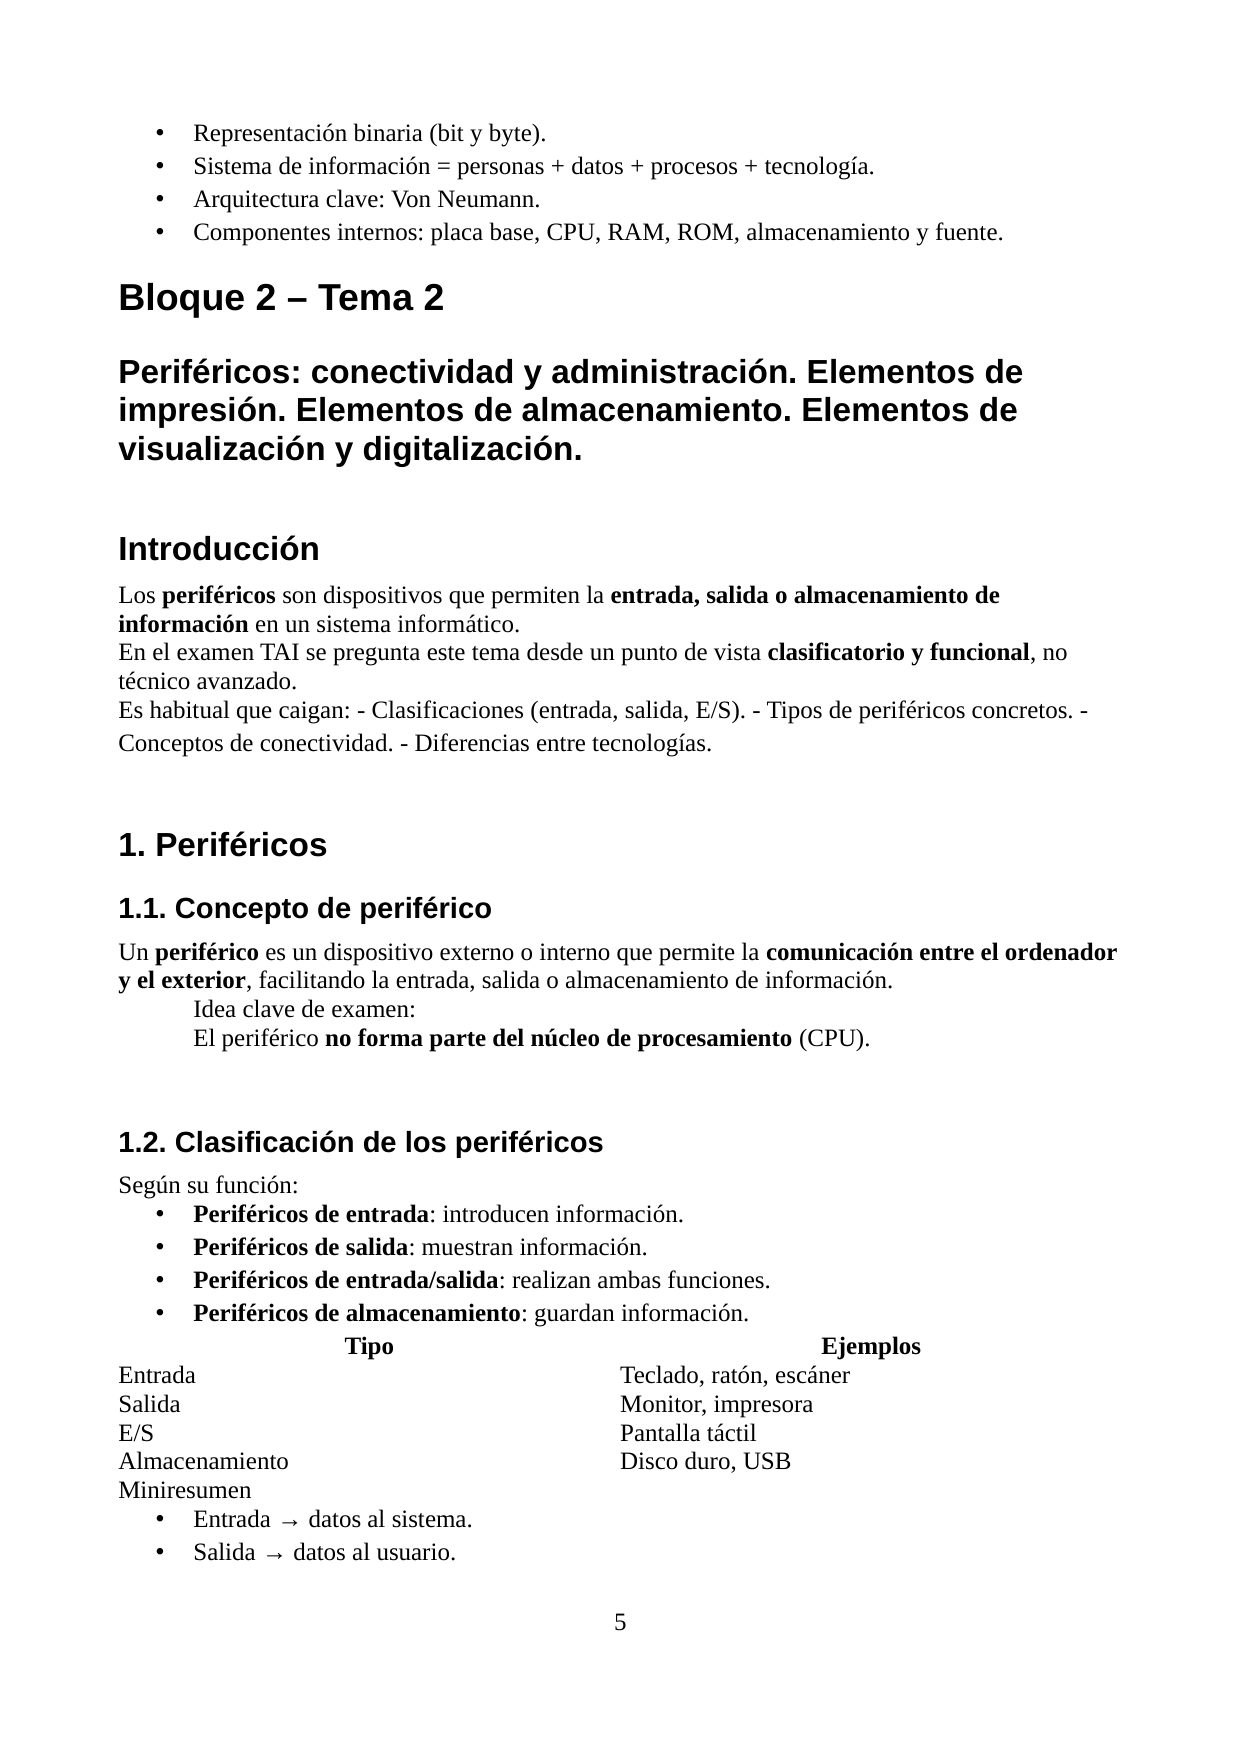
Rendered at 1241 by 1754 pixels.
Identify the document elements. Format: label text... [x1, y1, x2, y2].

table_cell Salida [118, 1389, 620, 1418]
table_cell Entrada [118, 1360, 620, 1389]
text Un periférico es un dispositivo externo o interno que permite la comunicación entre el ordenador y el exterior, facilitando la entrada, salida o almacenamiento de información. [118, 937, 1122, 994]
list Representación binaria (bit y byte). [156, 118, 1122, 147]
list Salida → datos al usuario. [156, 1537, 1122, 1566]
text Idea clave de examen: El periférico no forma parte del núcleo de procesamiento (CPU). [193, 994, 1122, 1052]
table_header Ejemplos [620, 1331, 1122, 1360]
table_cell E/S [118, 1418, 620, 1446]
list Periféricos de almacenamiento: guardan información. [156, 1298, 1122, 1327]
list Sistema de información = personas + datos + procesos + tecnología. [156, 151, 1122, 180]
table_cell Almacenamiento [118, 1446, 620, 1475]
table_cell Teclado, ratón, escáner [620, 1360, 1122, 1389]
subtitle Periféricos: conectividad y administración. Elementos de impresión. Elementos de almacenamiento. Elementos de visualización y digitalización. [118, 352, 1122, 467]
table_cell Disco duro, USB [620, 1446, 1122, 1475]
list Periféricos de entrada: introducen información. [156, 1199, 1122, 1228]
text Según su función: [118, 1171, 1122, 1199]
text Los periféricos son dispositivos que permiten la entrada, salida o almacenamiento de información en un sistema informático. En el examen TAI se pregunta este tema desde un punto de vista clasificatorio y funcional, no técnico avanzado. [118, 580, 1122, 695]
subtitle 1.1. Concepto de periférico [118, 891, 1122, 924]
list Entrada → datos al sistema. [156, 1504, 1122, 1533]
subtitle Miniresumen [118, 1475, 1122, 1504]
list Arquitectura clave: Von Neumann. [156, 184, 1122, 213]
subtitle Bloque 2 – Tema 2 [118, 275, 1122, 318]
table_header Tipo [118, 1331, 620, 1360]
list Periféricos de salida: muestran información. [156, 1232, 1122, 1261]
subtitle 1.2. Clasificación de los periféricos [118, 1124, 1122, 1158]
subtitle 1. Periféricos [118, 825, 1122, 864]
list Componentes internos: placa base, CPU, RAM, ROM, almacenamiento y fuente. [156, 217, 1122, 246]
table_cell Monitor, impresora [620, 1389, 1122, 1418]
list Periféricos de entrada/salida: realizan ambas funciones. [156, 1265, 1122, 1294]
table_cell Pantalla táctil [620, 1418, 1122, 1446]
subtitle Introducción [118, 529, 1122, 567]
text Es habitual que caigan: - Clasificaciones (entrada, salida, E/S). - Tipos de periféricos concretos. - Conceptos de conectividad. - Diferencias entre tecnologías. [118, 695, 1122, 757]
